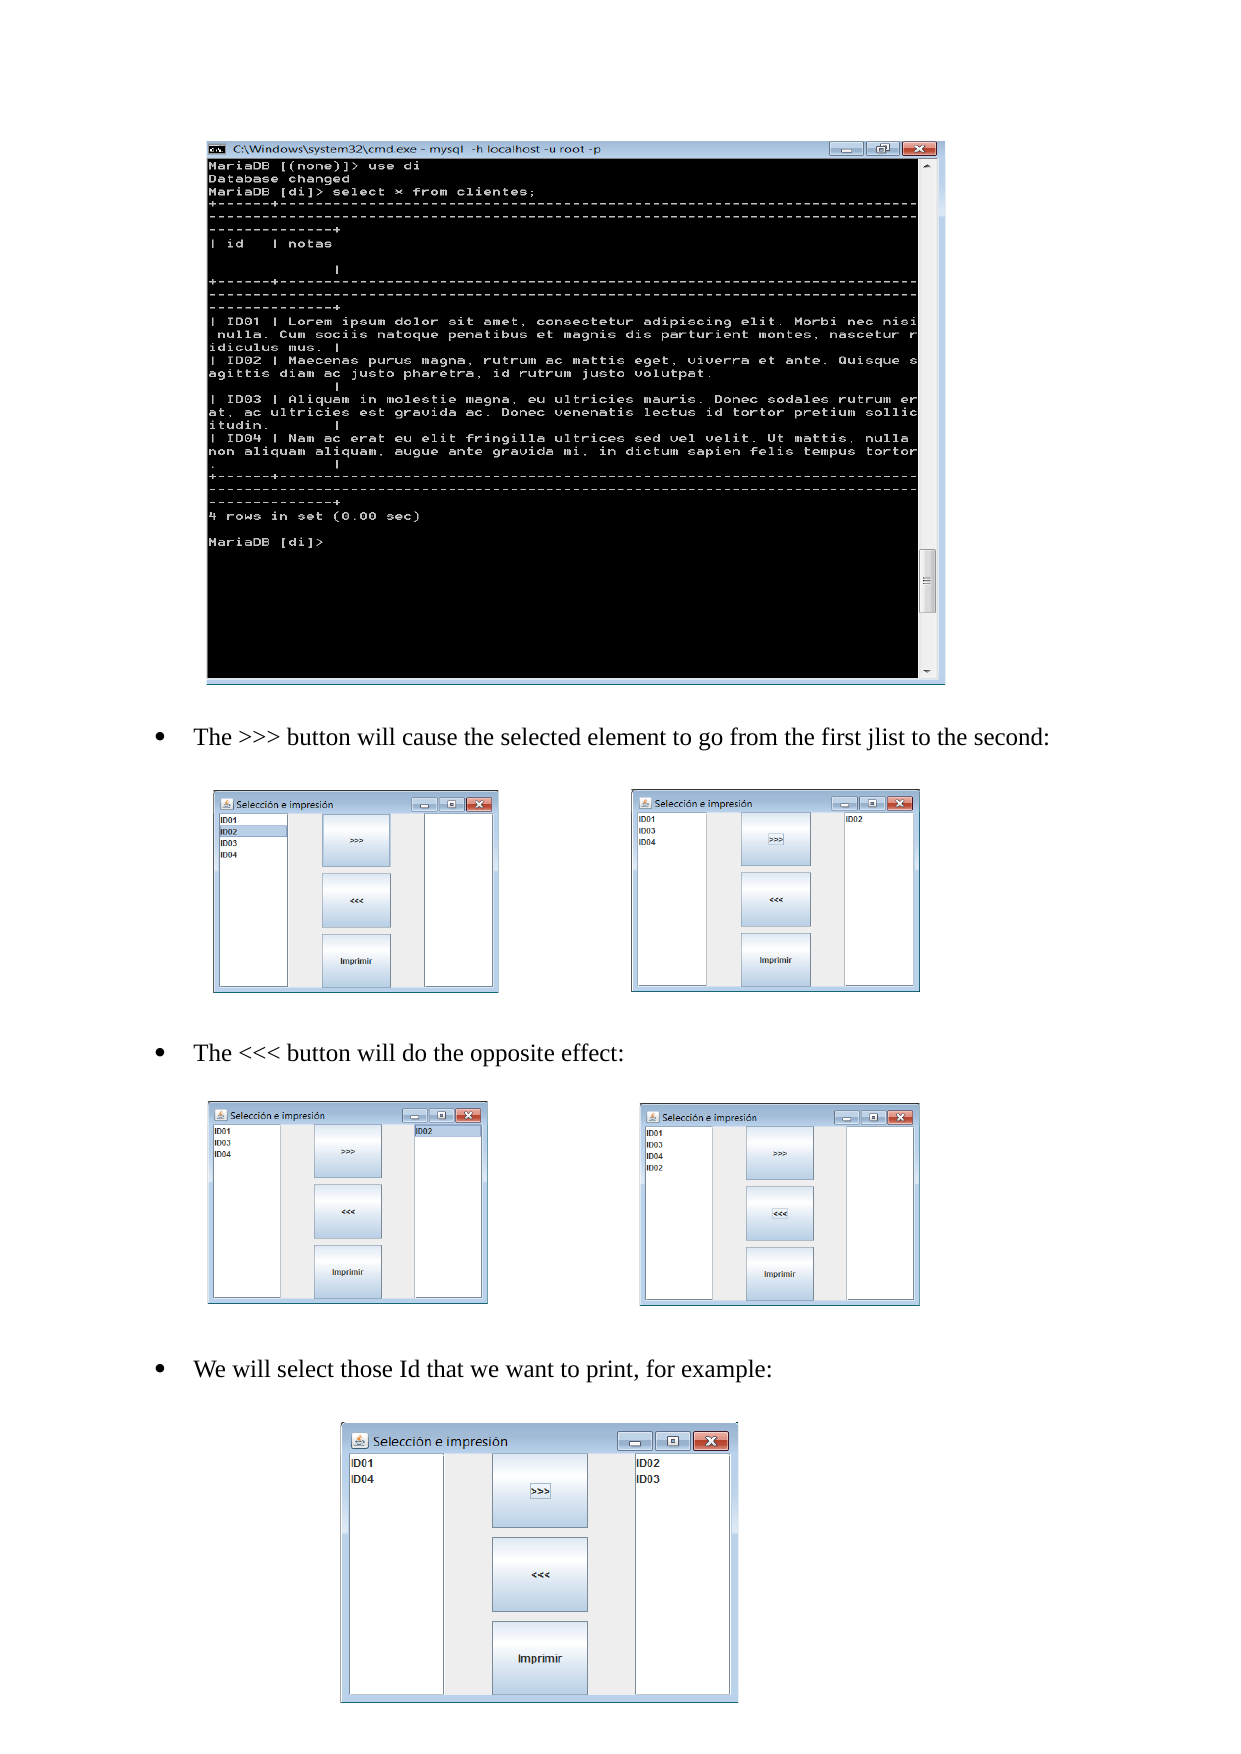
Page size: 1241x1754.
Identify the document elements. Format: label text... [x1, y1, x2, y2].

list We will select those Id that we want to print, for example: [156, 1354, 1122, 1383]
list The >>> button will cause the selected element to go from the first jlist to the second: [156, 722, 1122, 751]
picture [206, 141, 945, 685]
picture [207, 1101, 488, 1304]
picture [631, 789, 920, 992]
picture [340, 1422, 739, 1703]
list The <<< button will do the opposite effect: [156, 1038, 1122, 1067]
picture [639, 1103, 920, 1306]
picture [213, 790, 499, 993]
